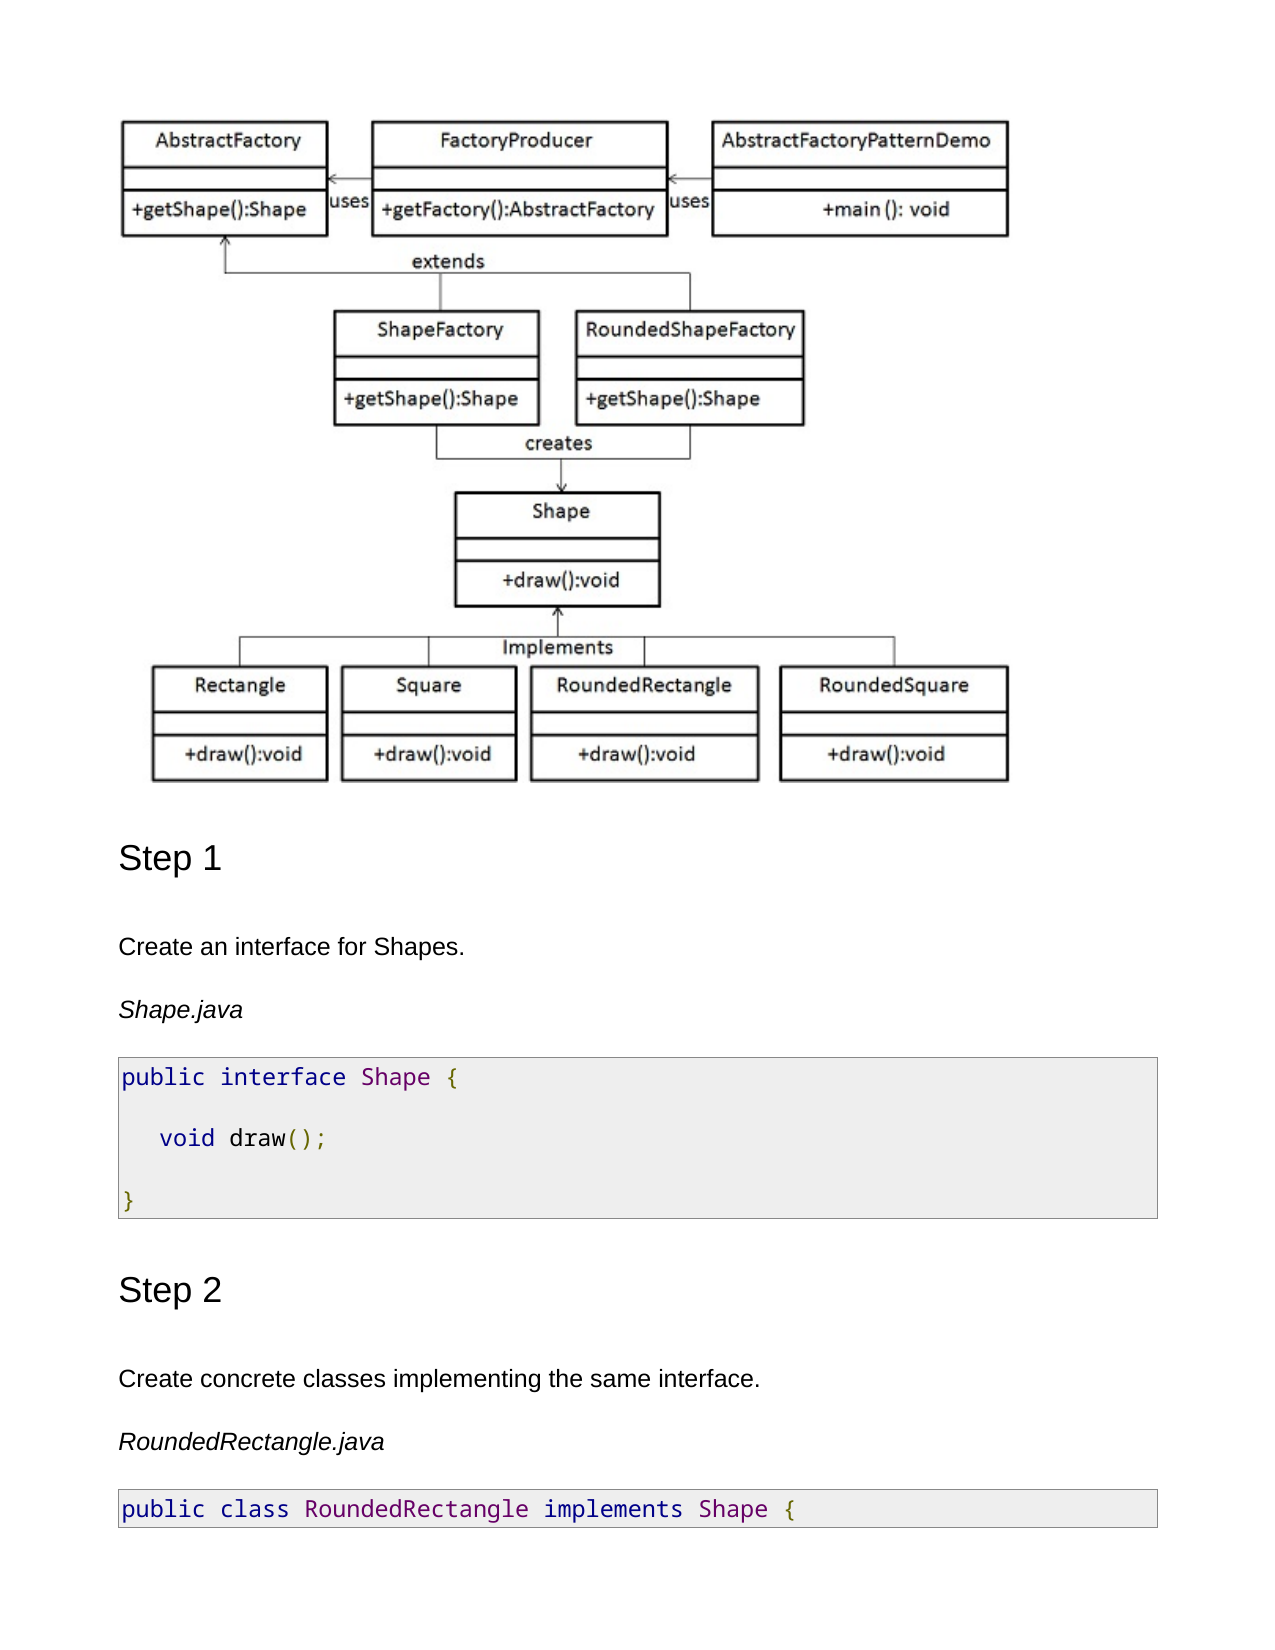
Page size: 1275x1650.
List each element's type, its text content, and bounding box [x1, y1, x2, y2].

subtitle Step 2 [118, 1269, 1157, 1310]
text Shape.java [118, 994, 1157, 1023]
text RoundedRectangle.java [118, 1426, 1157, 1455]
text } [119, 1180, 1157, 1218]
text Create an interface for Shapes. [118, 932, 1157, 961]
text public interface Shape { [119, 1058, 1157, 1092]
subtitle Step 1 [118, 837, 1157, 878]
text public class RoundedRectangle implements Shape { [119, 1490, 1157, 1527]
text void draw(); [119, 1118, 1157, 1154]
text Create concrete classes implementing the same interface. [118, 1364, 1157, 1393]
picture [118, 118, 1014, 783]
